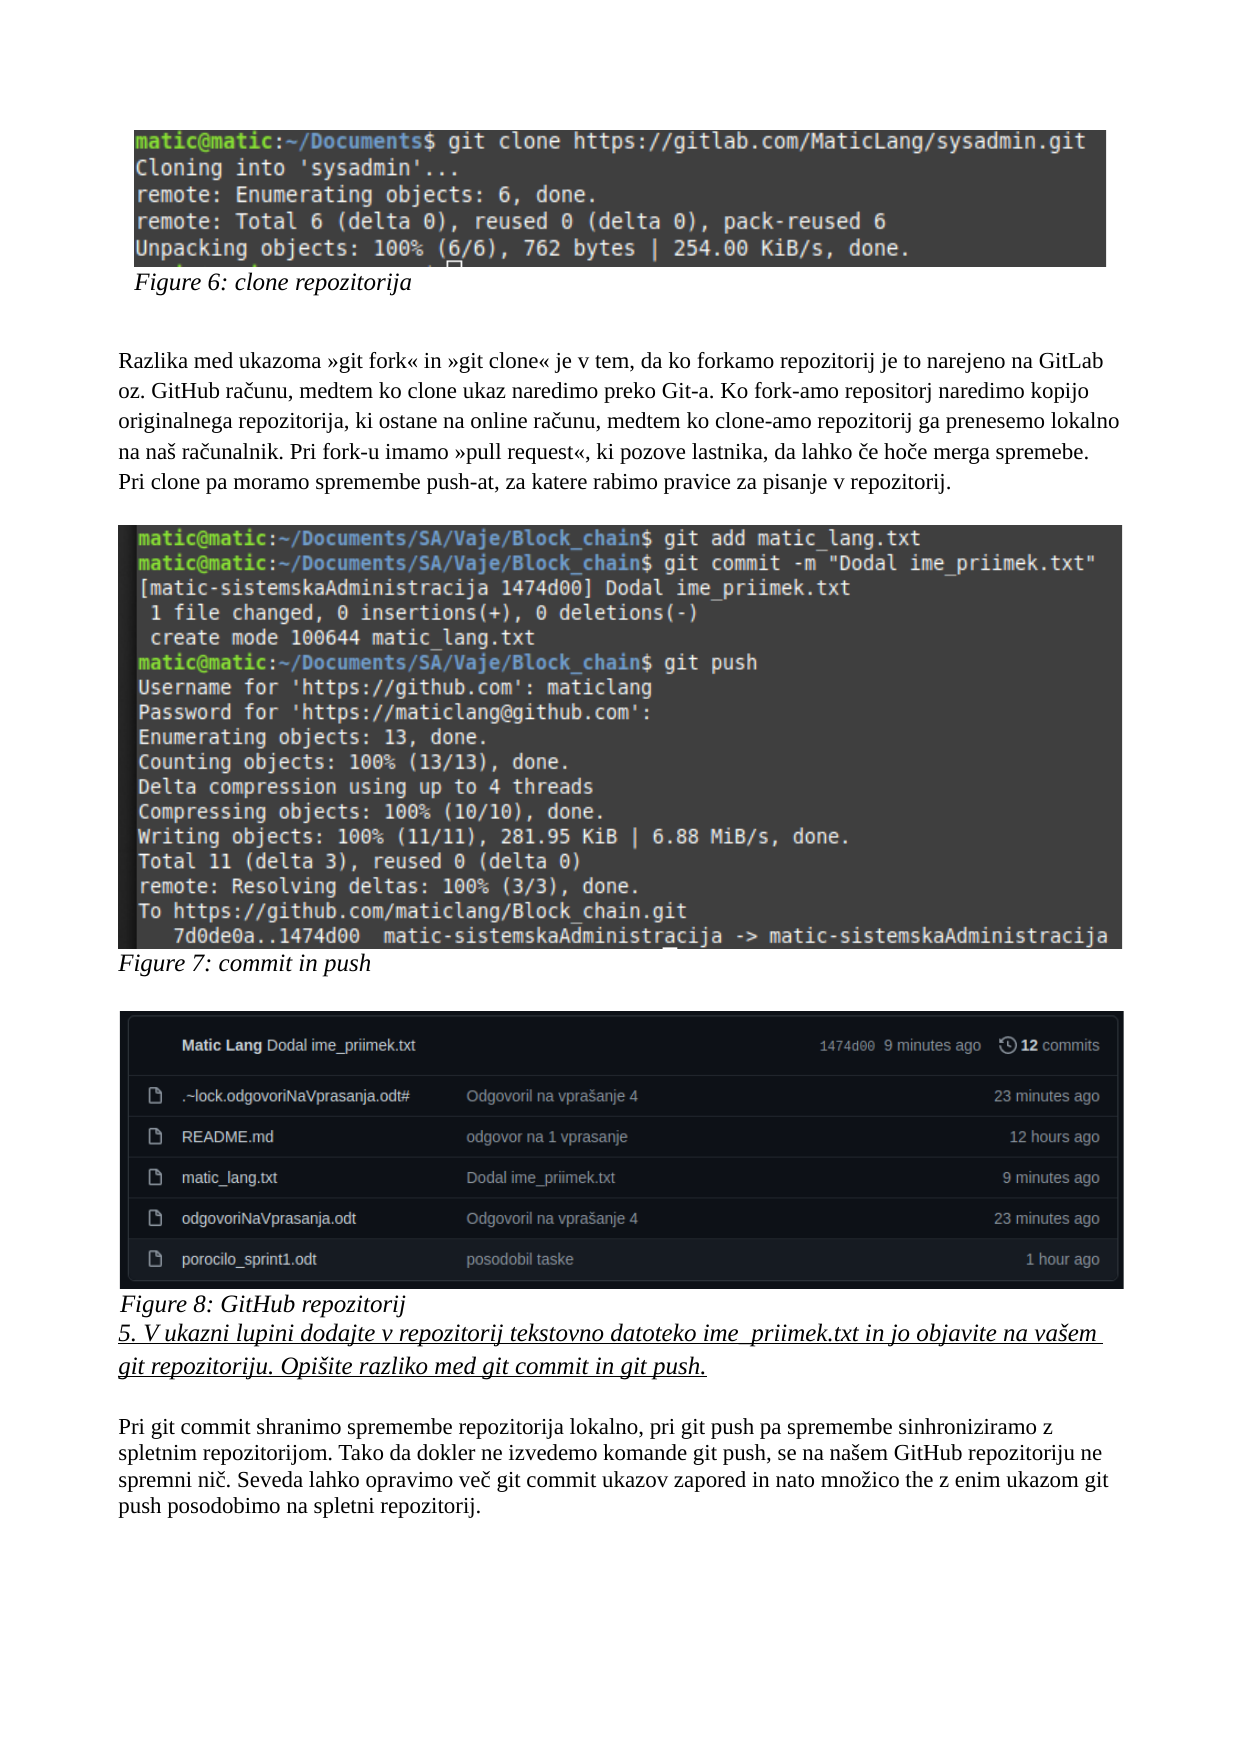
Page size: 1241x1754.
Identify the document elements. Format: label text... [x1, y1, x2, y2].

text Figure 6: clone repozitorija [134, 267, 1106, 295]
picture [119, 1011, 1124, 1289]
text Figure 7: commit in push [118, 949, 1122, 977]
text Figure 8: GitHub repozitorij [120, 1289, 1124, 1318]
text [118, 513, 1122, 525]
text 5. V ukazni lupini dodajte v repozitorij tekstovno datoteko ime_priimek.txt in jo objavite na vašem git repozitoriju. Opišite razliko med git commit in git push. [118, 977, 1124, 1379]
picture [118, 525, 1123, 949]
text Razlika med ukazoma »git fork« in »git clone« je v tem, da ko forkamo repozitorij je to narejeno na GitLab oz. GitHub računu, medtem ko clone ukaz naredimo preko Git-a. Ko fork-amo repositorj naredimo kopijo originalnega repozitorija, ki ostane na online računu, medtem ko clone-amo repozitorij ga prenesemo lokalno na naš računalnik. Pri fork-u imamo »pull request«, ki pozove lastnika, da lahko če hoče merga spremebe. Pri clone pa moramo spremembe push-at, za katere rabimo pravice za pisanje v repozitorij. [118, 347, 1122, 494]
picture [134, 130, 1107, 267]
subtitle Pri git commit shranimo spremembe repozitorija lokalno, pri git push pa spremembe sinhroniziramo z spletnim repozitorijom. Tako da dokler ne izvedemo komande git push, se na našem GitHub repozitoriju ne spremni nič. Seveda lahko opravimo več git commit ukazov zapored in nato množico the z enim ukazom git push posodobimo na spletni repozitorij. [118, 1413, 1122, 1518]
